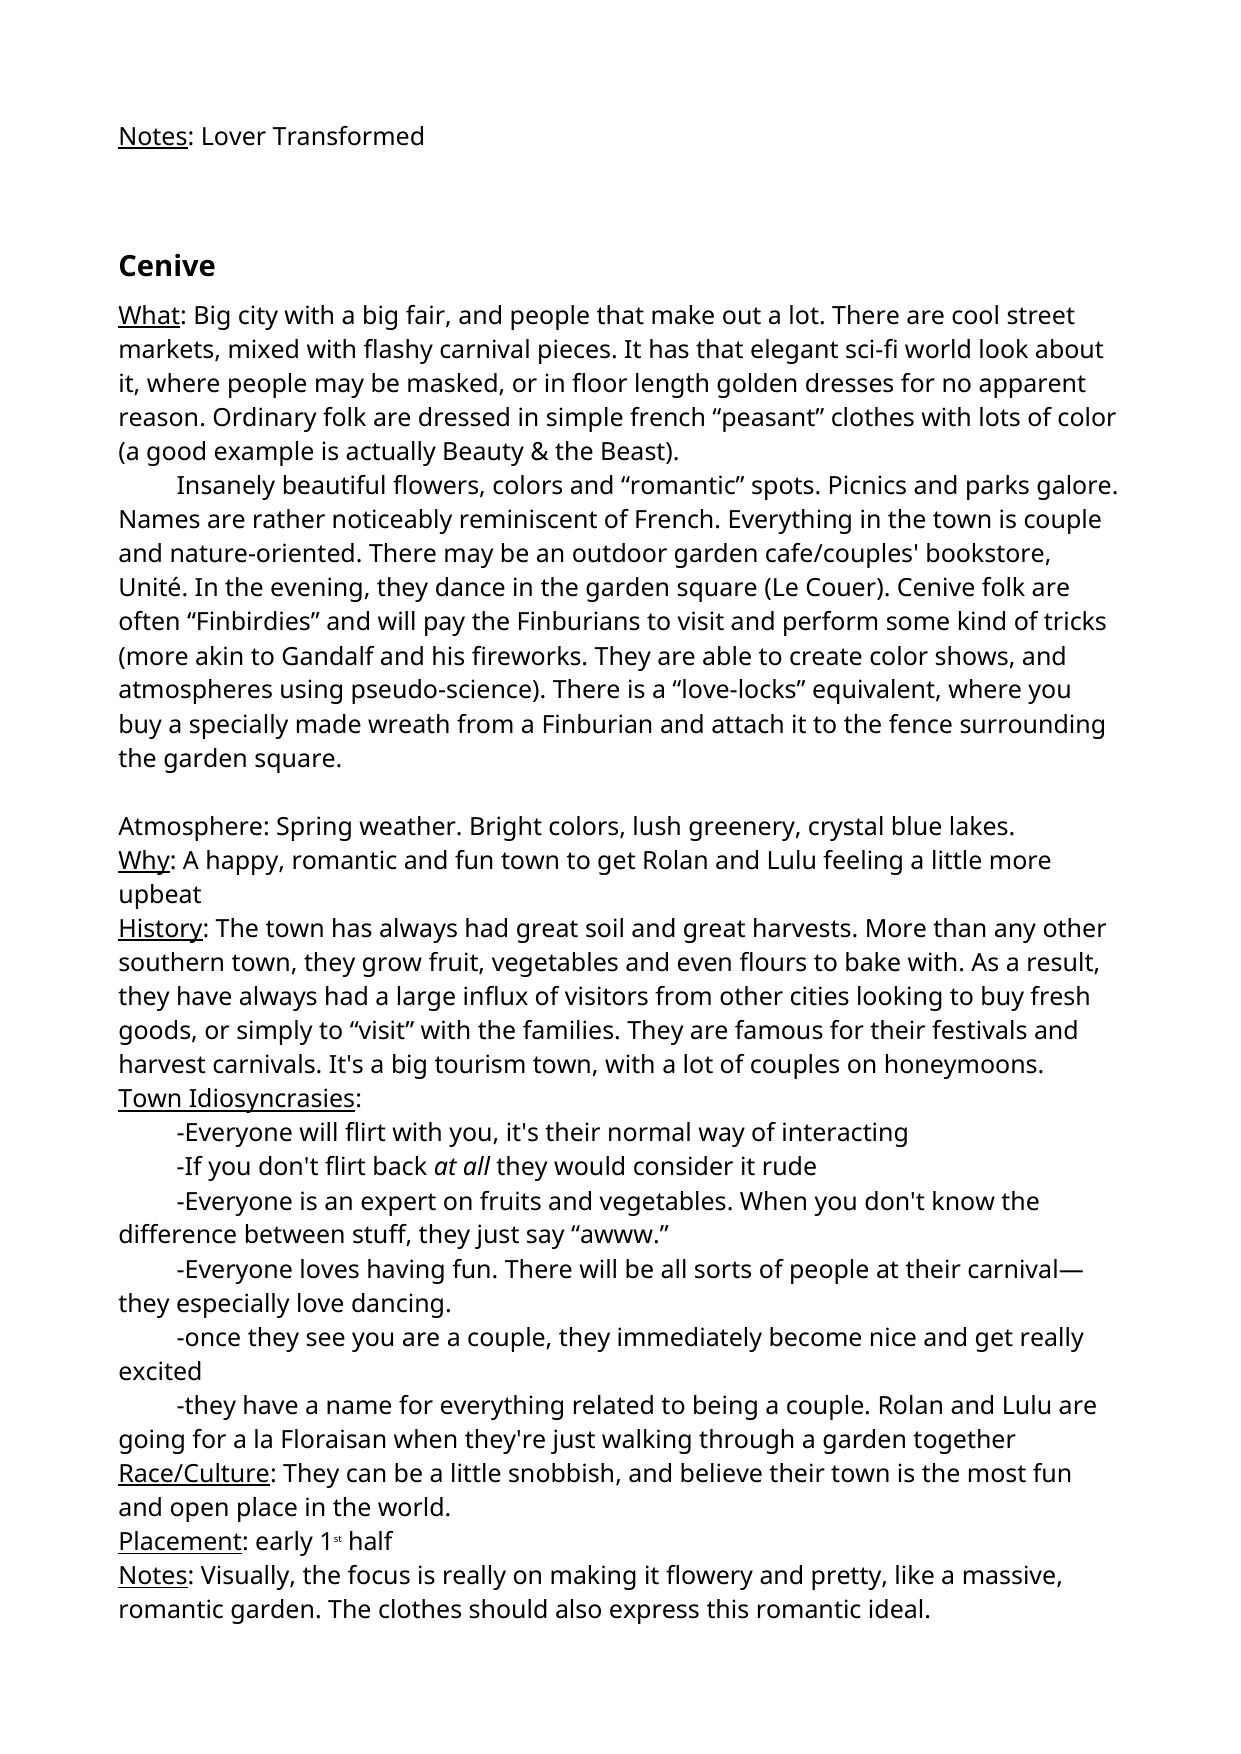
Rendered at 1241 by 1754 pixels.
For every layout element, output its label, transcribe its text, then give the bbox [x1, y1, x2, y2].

text Atmosphere: Spring weather. Bright colors, lush greenery, crystal blue lakes. [118, 808, 1122, 842]
text -Everyone will flirt with you, it's their normal way of interacting [118, 1115, 1122, 1149]
text History: The town has always had great soil and great harvests. More than any other southern town, they grow fruit, vegetables and even flours to bake with. As a result, they have always had a large influx of visitors from other cities looking to buy fresh goods, or simply to “visit” with the families. They are famous for their festivals and harvest carnivals. It's a big tourism town, with a lot of couples on honeymoons. [118, 911, 1122, 1081]
text Why: A happy, romantic and fun town to get Rolan and Lulu feeling a little more upbeat [118, 842, 1122, 911]
text -Everyone is an expert on fruits and vegetables. When you don't know the difference between stuff, they just say “awww.” [118, 1183, 1122, 1251]
text -they have a name for everything related to being a couple. Rolan and Lulu are going for a la Floraisan when they're just walking through a garden together [118, 1387, 1122, 1456]
text Notes: Visually, the focus is really on making it flowery and pretty, like a massive, romantic garden. The clothes should also express this romantic ideal. [118, 1558, 1122, 1626]
text Notes: Lover Transformed [118, 118, 1122, 152]
text What: Big city with a big fair, and people that make out a lot. There are cool street markets, mixed with flashy carnival pieces. It has that elegant sci-fi world look about it, where people may be masked, or in floor length golden dresses for no apparent reason. Ordinary folk are dressed in simple french “peasant” clothes with lots of color (a good example is actually Beauty & the Beast). [118, 297, 1122, 468]
text Town Idiosyncrasies: [118, 1081, 1122, 1115]
text Cenive [118, 245, 1122, 285]
text Race/Culture: They can be a little snobbish, and believe their town is the most fun and open place in the world. [118, 1456, 1122, 1524]
text -If you don't flirt back at all they would consider it rude [118, 1149, 1122, 1183]
text -once they see you are a couple, they immediately become nice and get really excited [118, 1319, 1122, 1387]
text Insanely beautiful flowers, colors and “romantic” spots. Picnics and parks galore. Names are rather noticeably reminiscent of French. Everything in the town is couple and nature-oriented. There may be an outdoor garden cafe/couples' bookstore, Unité. In the evening, they dance in the garden square (Le Couer). Cenive folk are often “Finbirdies” and will pay the Finburians to visit and perform some kind of tricks (more akin to Gandalf and his fireworks. They are able to create color shows, and atmospheres using pseudo-science). There is a “love-locks” equivalent, where you buy a specially made wreath from a Finburian and attach it to the fence surrounding the garden square. [118, 468, 1122, 774]
text Placement: early 1st half [118, 1524, 1122, 1558]
text -Everyone loves having fun. There will be all sorts of people at their carnival—they especially love dancing. [118, 1251, 1122, 1319]
